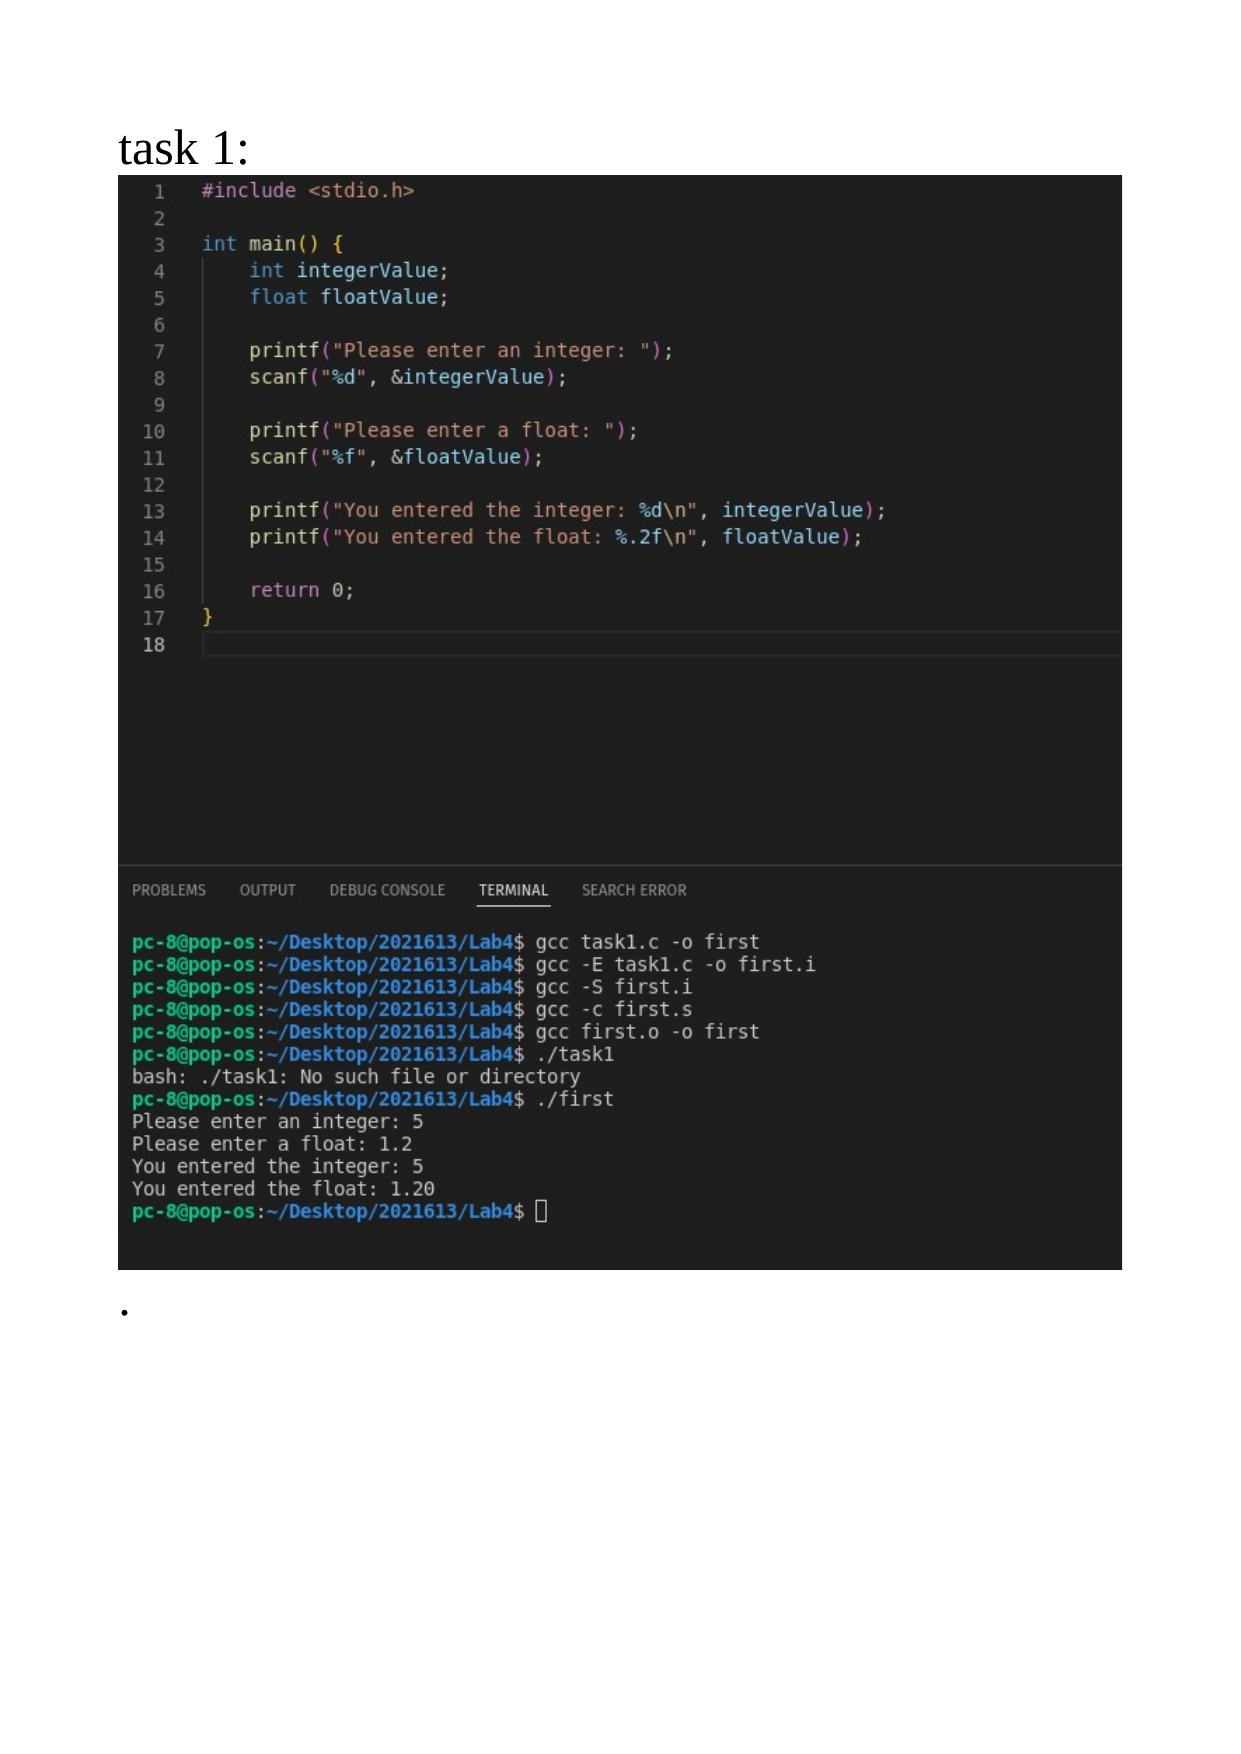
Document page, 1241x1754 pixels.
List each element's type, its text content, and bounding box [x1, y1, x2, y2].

text task 1: [118, 118, 1122, 175]
picture [118, 175, 1123, 1270]
text . [118, 1270, 1122, 1327]
